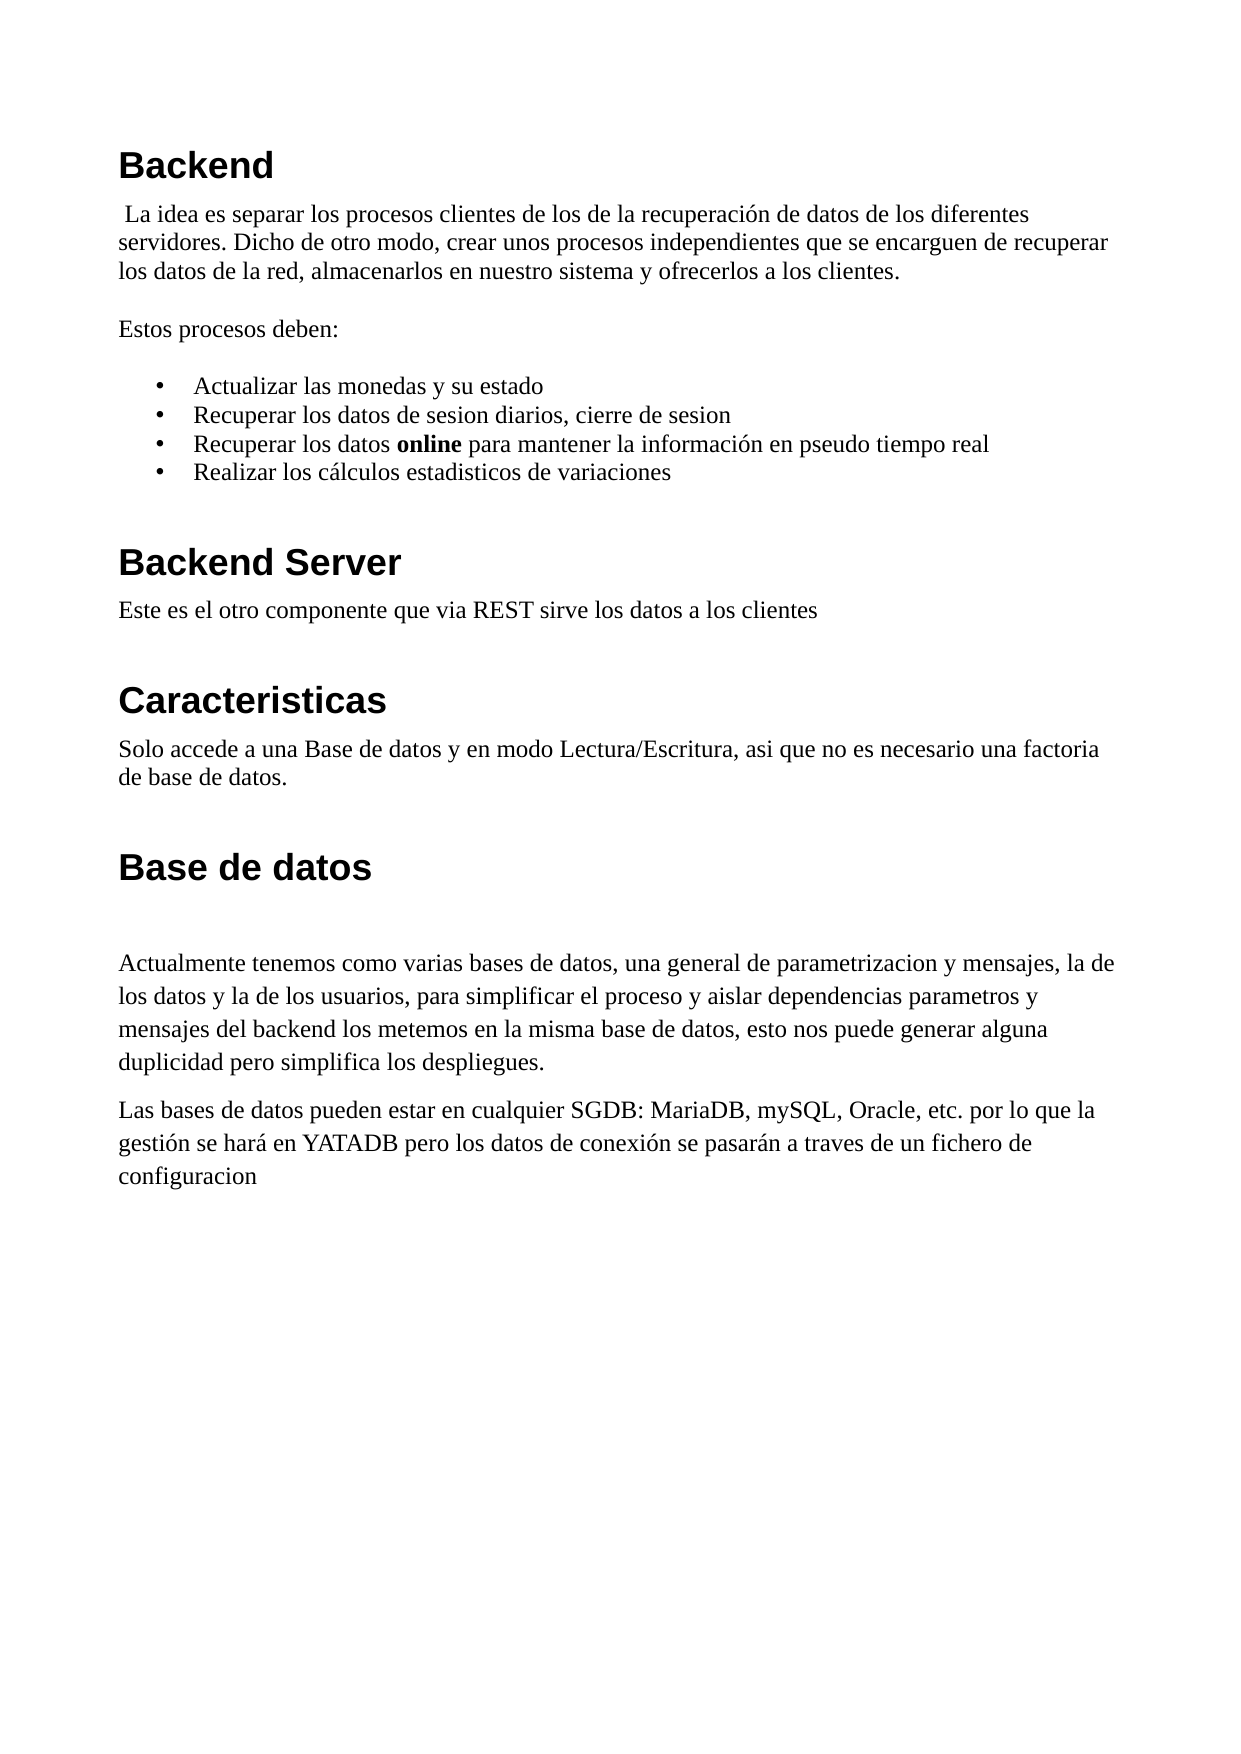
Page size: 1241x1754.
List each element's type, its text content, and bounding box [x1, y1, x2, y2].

list Recuperar los datos de sesion diarios, cierre de sesion [156, 400, 1122, 429]
text Solo accede a una Base de datos y en modo Lectura/Escritura, asi que no es necesario una factoria de base de datos. [118, 734, 1122, 791]
text Estos procesos deben: [118, 314, 1122, 342]
subtitle Backend Server [118, 540, 1122, 583]
subtitle Backend [118, 143, 1122, 186]
text Actualmente tenemos como varias bases de datos, una general de parametrizacion y mensajes, la de los datos y la de los usuarios, para simplificar el proceso y aislar dependencias parametros y mensajes del backend los metemos en la misma base de datos, esto nos puede generar alguna duplicidad pero simplifica los despliegues. [118, 948, 1122, 1076]
list Recuperar los datos online para mantener la información en pseudo tiempo real [156, 429, 1122, 457]
list Realizar los cálculos estadisticos de variaciones [156, 457, 1122, 486]
text Las bases de datos pueden estar en cualquier SGDB: MariaDB, mySQL, Oracle, etc. por lo que la gestión se hará en YATADB pero los datos de conexión se pasarán a traves de un fichero de configuracion [118, 1095, 1122, 1190]
list Actualizar las monedas y su estado [156, 371, 1122, 400]
subtitle Base de datos [118, 845, 1122, 888]
text La idea es separar los procesos clientes de los de la recuperación de datos de los diferentes servidores. Dicho de otro modo, crear unos procesos independientes que se encarguen de recuperar los datos de la red, almacenarlos en nuestro sistema y ofrecerlos a los clientes. [118, 199, 1122, 285]
subtitle Caracteristicas [118, 678, 1122, 721]
text Este es el otro componente que via REST sirve los datos a los clientes [118, 596, 1122, 624]
